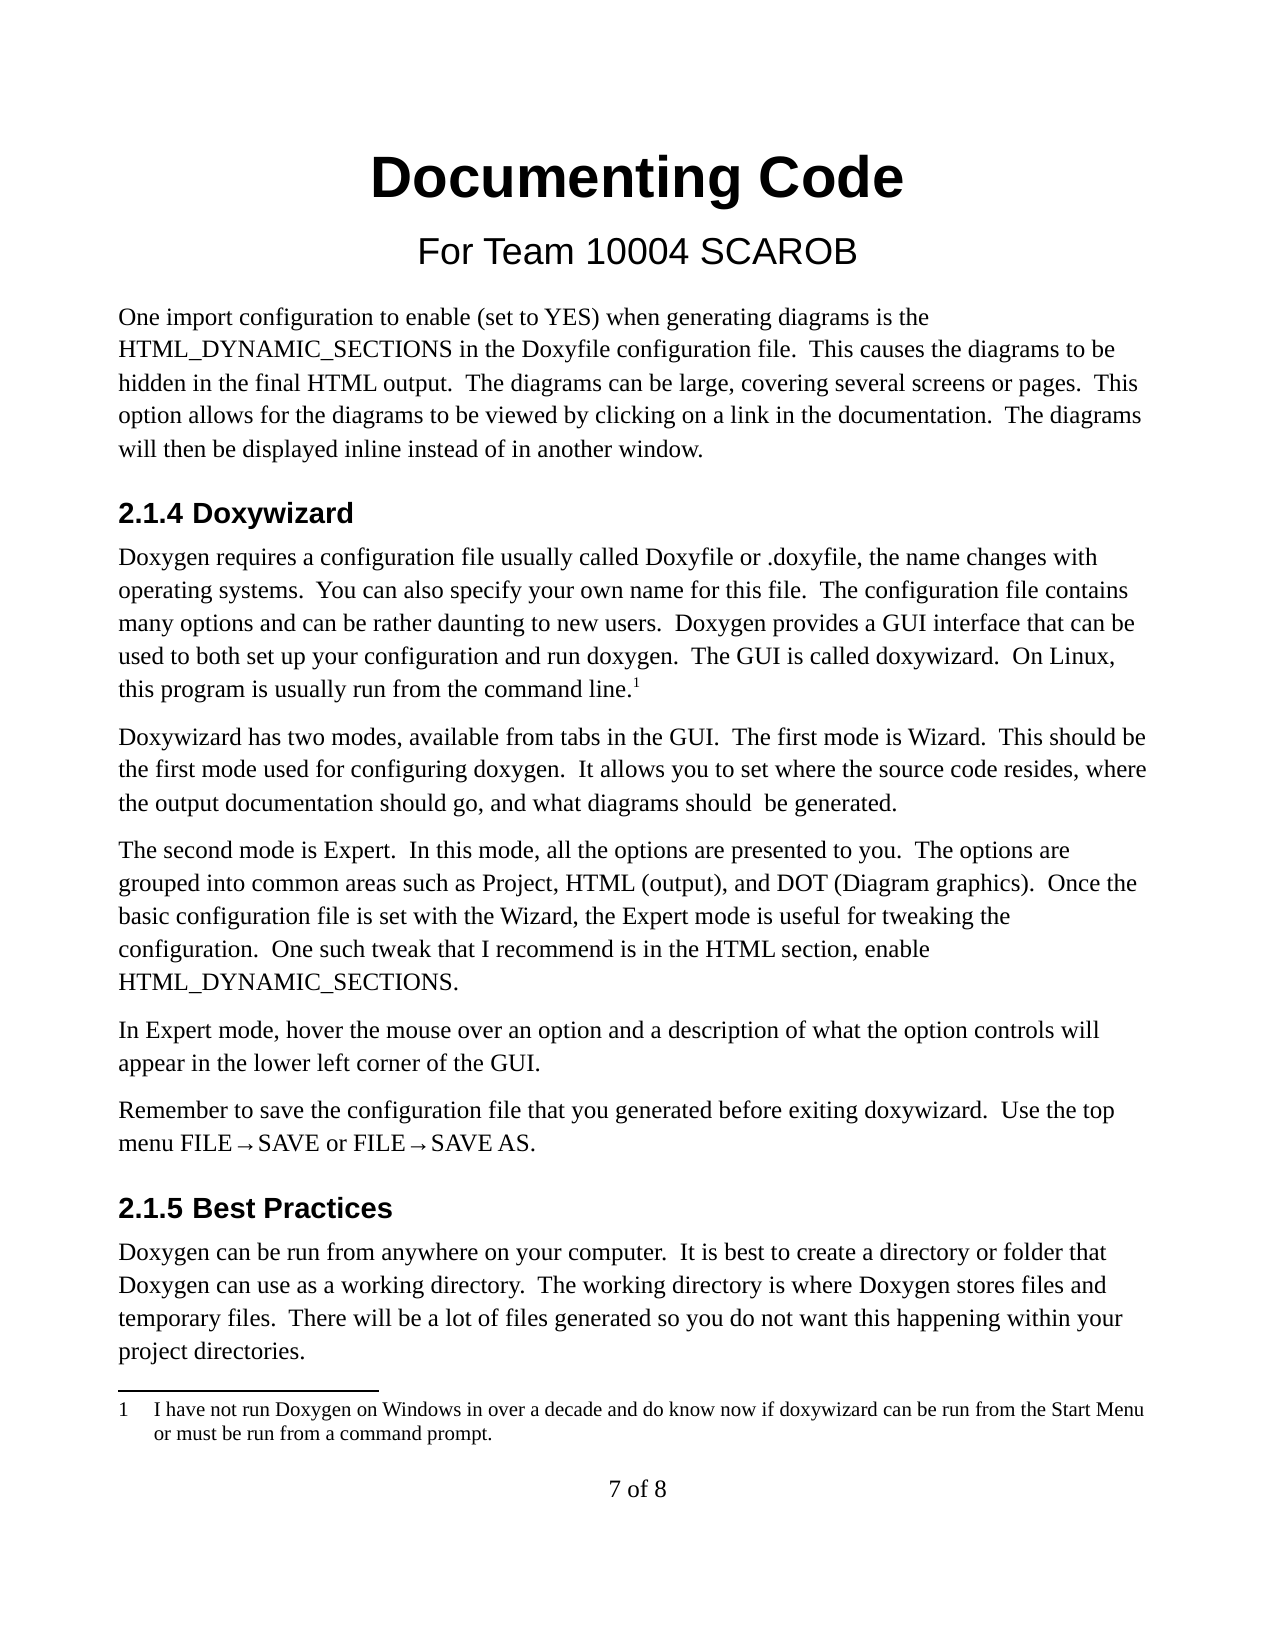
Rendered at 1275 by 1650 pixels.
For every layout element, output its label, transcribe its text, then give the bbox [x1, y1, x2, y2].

text The second mode is Expert. In this mode, all the options are presented to you. The options are grouped into common areas such as Project, HTML (output), and DOT (Diagram graphics). Once the basic configuration file is set with the Wizard, the Expert mode is useful for tweaking the configuration. One such tweak that I recommend is in the HTML section, enable HTML_DYNAMIC_SECTIONS. [118, 835, 1157, 996]
text Remember to save the configuration file that you generated before exiting doxywizard. Use the top menu FILE→SAVE or FILE→SAVE AS. [118, 1096, 1157, 1157]
text Doxygen requires a configuration file usually called Doxyfile or .doxyfile, the name changes with operating systems. You can also specify your own name for this file. The configuration file contains many options and can be rather daunting to new users. Doxygen provides a GUI interface that can be used to both set up your configuration and run doxygen. The GUI is called doxywizard. On Linux, this program is usually run from the command line. [118, 542, 1157, 703]
subtitle Doxywizard [118, 496, 1157, 529]
text One import configuration to enable (set to YES) when generating diagrams is the HTML_DYNAMIC_SECTIONS in the Doxyfile configuration file. This causes the diagrams to be hidden in the final HTML output. The diagrams can be large, covering several screens or pages. This option allows for the diagrams to be viewed by clicking on a link in the documentation. The diagrams will then be displayed inline instead of in another window. [118, 302, 1157, 462]
text I have not run Doxygen on Windows in over a decade and do know now if doxywizard can be run from the Start Menu or must be run from a command prompt. [118, 1397, 1157, 1445]
text Doxygen can be run from anywhere on your computer. It is best to create a directory or folder that Doxygen can use as a working directory. The working directory is where Doxygen stores files and temporary files. There will be a lot of files generated so you do not want this happening within your project directories. [118, 1237, 1157, 1364]
subtitle Best Practices [118, 1191, 1157, 1224]
text Doxywizard has two modes, available from tabs in the GUI. The first mode is Wizard. This should be the first mode used for configuring doxygen. It allows you to set where the source code resides, where the output documentation should go, and what diagrams should be generated. [118, 722, 1157, 816]
text In Expert mode, hover the mouse over an option and a description of what the option controls will appear in the lower left corner of the GUI. [118, 1015, 1157, 1077]
